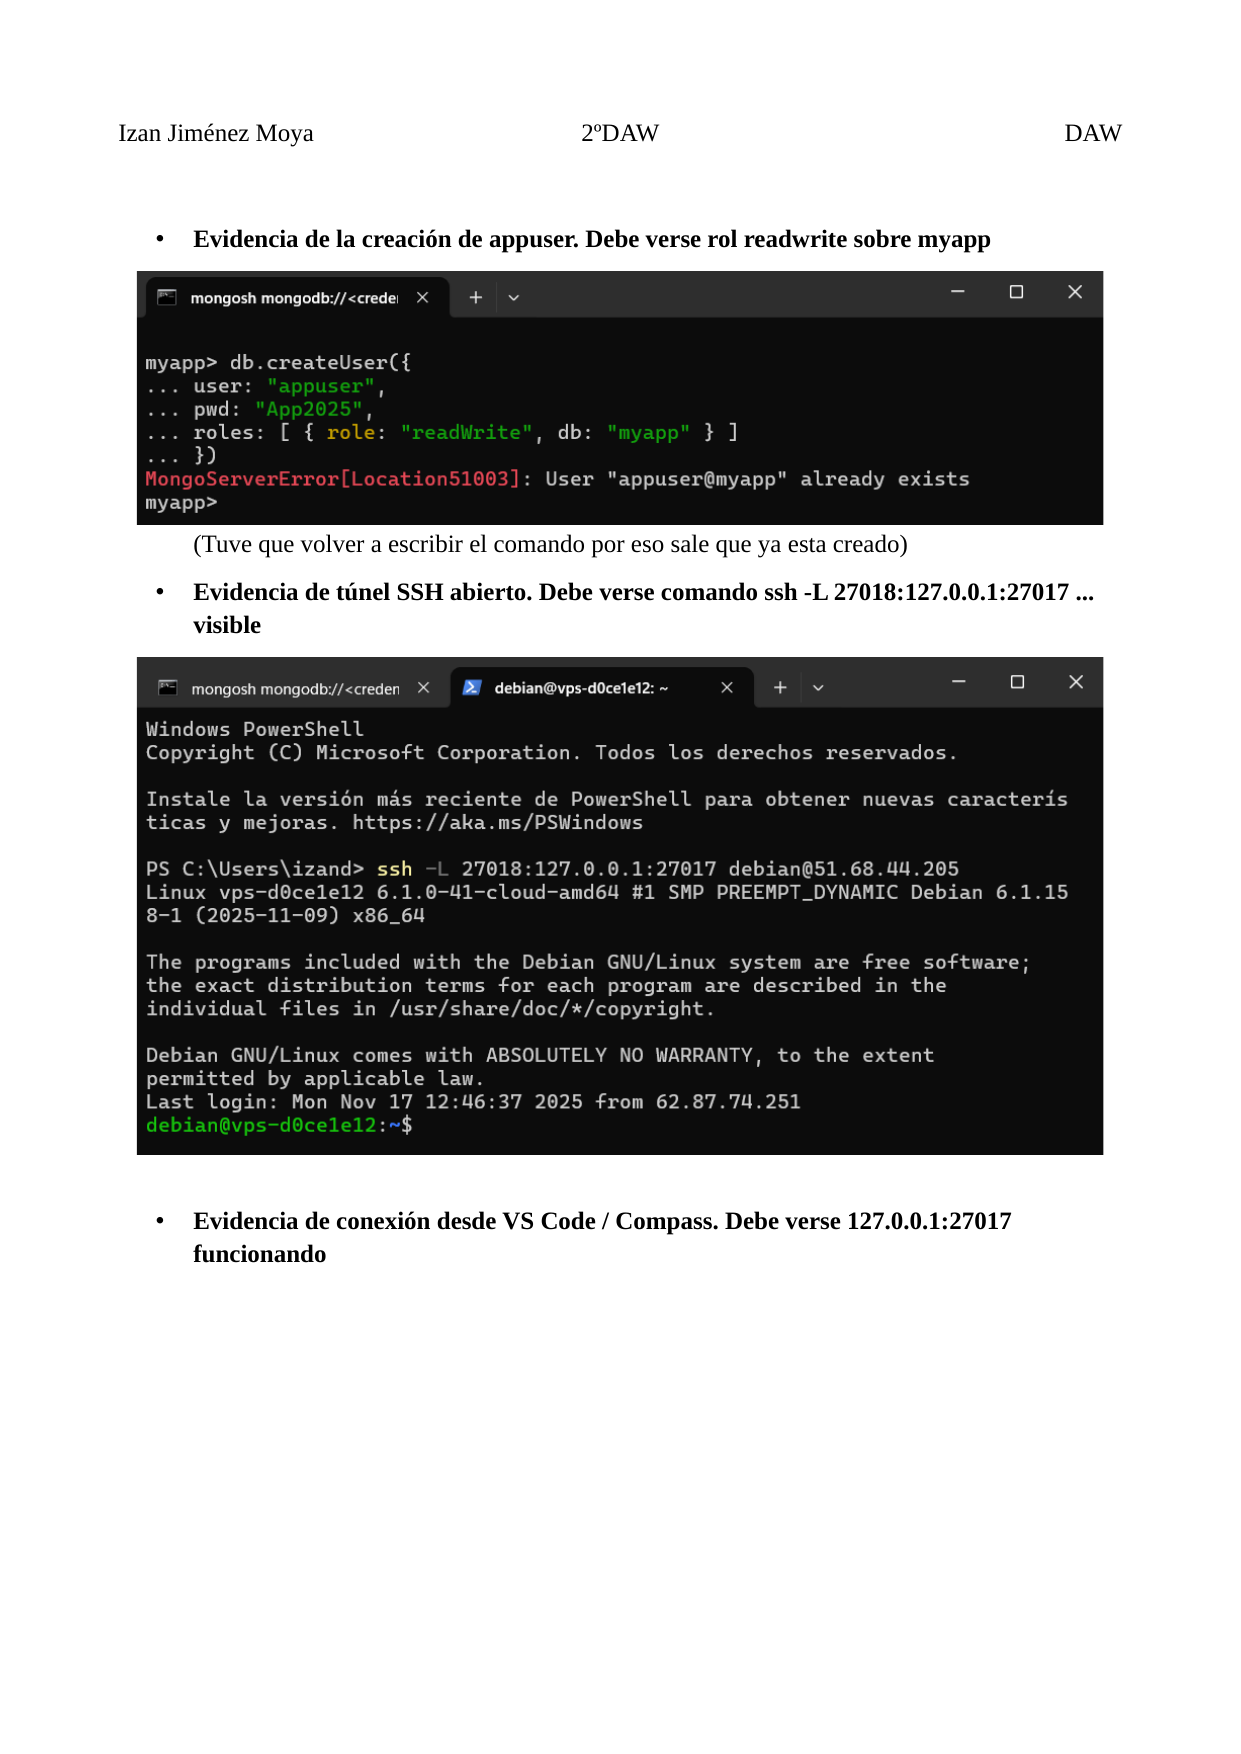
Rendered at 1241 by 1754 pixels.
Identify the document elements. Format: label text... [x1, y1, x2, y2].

list Evidencia de conexión desde VS Code / Compass. Debe verse 127.0.0.1:27017 funcionando [156, 1206, 1122, 1268]
list Evidencia de la creación de appuser. Debe verse rol readwrite sobre myapp [156, 224, 1122, 253]
picture [136, 657, 1104, 1155]
list (Tuve que volver a escribir el comando por eso sale que ya esta creado) [156, 272, 1122, 558]
list Evidencia de túnel SSH abierto. Debe verse comando ssh -L 27018:127.0.0.1:27017 ... visible [156, 577, 1122, 639]
picture [136, 271, 1104, 525]
